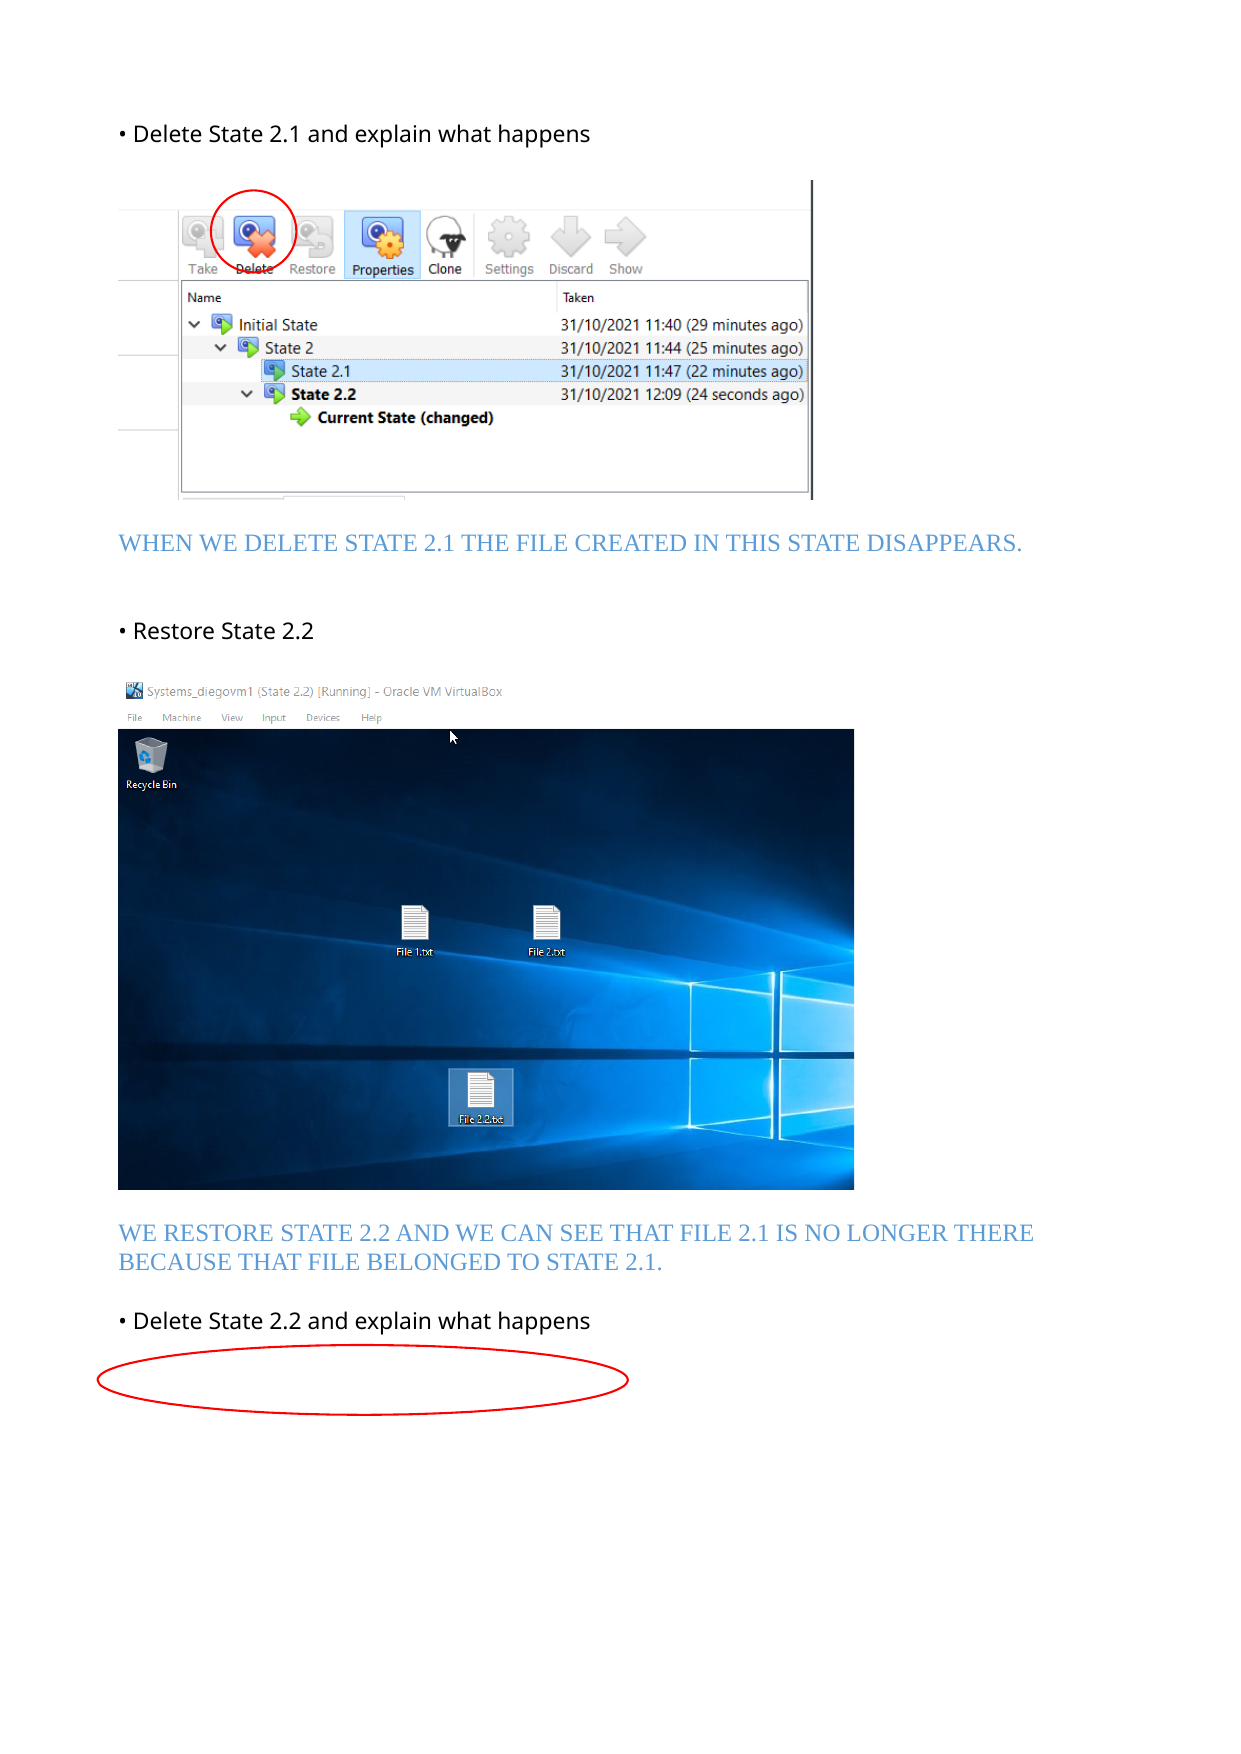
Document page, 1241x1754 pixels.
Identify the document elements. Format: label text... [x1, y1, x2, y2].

text • Delete State 2.1 and explain what happens [118, 118, 1122, 149]
text • Restore State 2.2 [118, 615, 1122, 646]
text WE RESTORE STATE 2.2 AND WE CAN SEE THAT FILE 2.1 IS NO LONGER THERE BECAUSE THAT FILE BELONGED TO STATE 2.1. [118, 1218, 1122, 1276]
text WHEN WE DELETE STATE 2.1 THE FILE CREATED IN THIS STATE DISAPPEARS. [118, 528, 1122, 557]
text • Delete State 2.2 and explain what happens [118, 1305, 1122, 1336]
